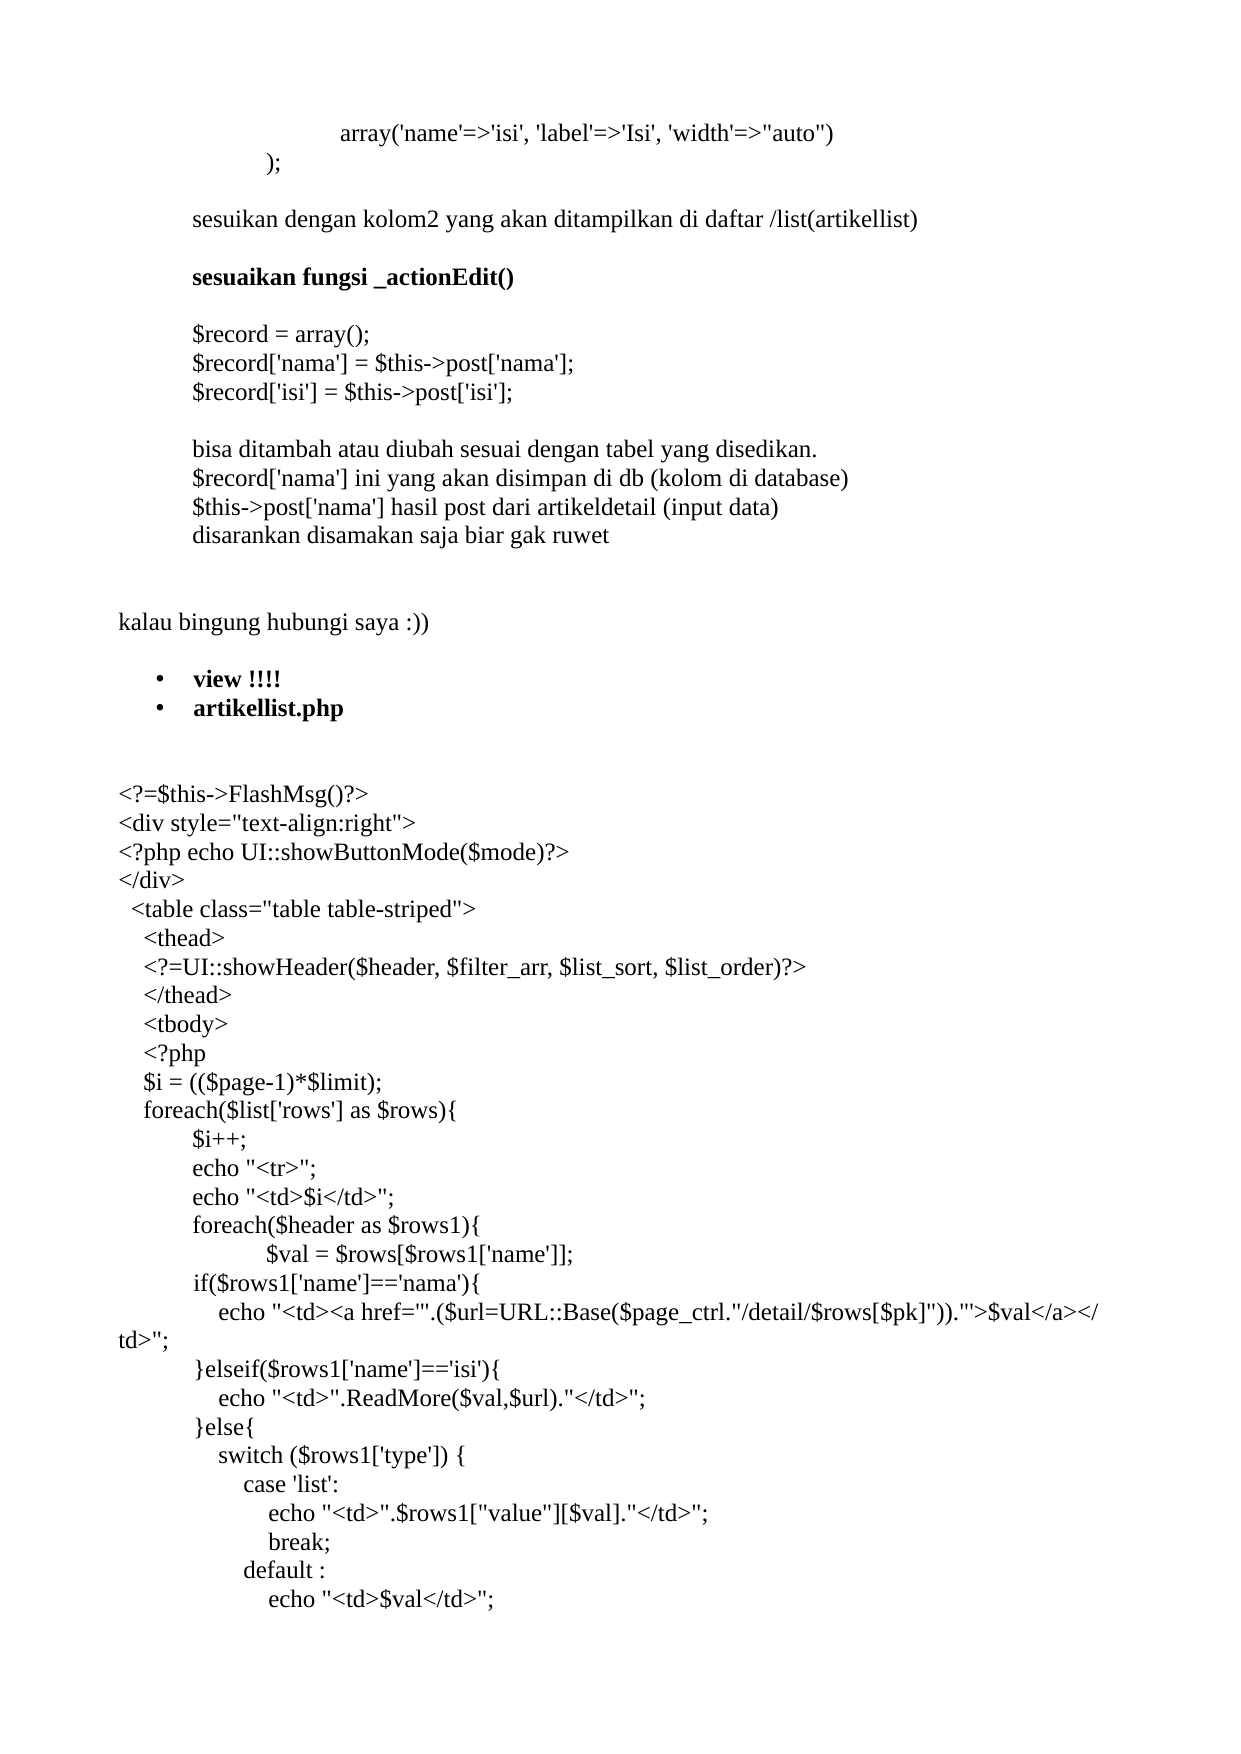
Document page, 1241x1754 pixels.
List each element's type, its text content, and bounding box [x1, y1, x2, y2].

text array('name'=>'isi', 'label'=>'Isi', 'width'=>"auto") [118, 118, 1122, 147]
text $val = $rows[$rows1['name']]; [118, 1239, 1122, 1268]
text <?php [118, 1038, 1122, 1067]
text default : [118, 1556, 1122, 1584]
text $i++; [118, 1124, 1122, 1153]
text <table class="table table-striped"> [118, 894, 1122, 923]
text <?=$this->FlashMsg()?> [118, 779, 1122, 808]
text </thead> [118, 981, 1122, 1009]
text ); [118, 147, 1122, 176]
text <tbody> [118, 1009, 1122, 1038]
text <thead> [118, 923, 1122, 952]
text sesuikan dengan kolom2 yang akan ditampilkan di daftar /list(artikellist) [118, 204, 1122, 233]
text echo "<td>$i</td>"; [118, 1182, 1122, 1211]
text break; [118, 1527, 1122, 1556]
text foreach($header as $rows1){ [118, 1211, 1122, 1239]
text echo "<tr>"; [118, 1153, 1122, 1182]
text $record['nama'] ini yang akan disimpan di db (kolom di database) [118, 463, 1122, 492]
text $record['isi'] = $this->post['isi']; [118, 377, 1122, 406]
text case 'list': [118, 1469, 1122, 1498]
list artikellist.php [156, 693, 1122, 722]
text <?php echo UI::showButtonMode($mode)?> [118, 837, 1122, 866]
text kalau bingung hubungi saya :)) [118, 607, 1122, 636]
text foreach($list['rows'] as $rows){ [118, 1096, 1122, 1124]
text sesuaikan fungsi _actionEdit() [118, 262, 1122, 291]
text echo "<td>".ReadMore($val,$url)."</td>"; [118, 1383, 1122, 1412]
text <?=UI::showHeader($header, $filter_arr, $list_sort, $list_order)?> [118, 952, 1122, 981]
text if($rows1['name']=='nama'){ [118, 1268, 1122, 1297]
text echo "<td>$val</td>"; [118, 1584, 1122, 1613]
text }elseif($rows1['name']=='isi'){ [118, 1354, 1122, 1383]
text $i = (($page-1)*$limit); [118, 1067, 1122, 1096]
list view !!!! [156, 664, 1122, 693]
text bisa ditambah atau diubah sesuai dengan tabel yang disedikan. [118, 434, 1122, 463]
text $record = array(); [118, 319, 1122, 348]
text </div> [118, 866, 1122, 894]
text echo "<td><a href='".($url=URL::Base($page_ctrl."/detail/$rows[$pk]"))."'>$val</a></td>"; [118, 1297, 1122, 1354]
text disarankan disamakan saja biar gak ruwet [118, 521, 1122, 549]
text $record['nama'] = $this->post['nama']; [118, 348, 1122, 377]
text $this->post['nama'] hasil post dari artikeldetail (input data) [118, 492, 1122, 521]
text }else{ [118, 1412, 1122, 1441]
text echo "<td>".$rows1["value"][$val]."</td>"; [118, 1498, 1122, 1527]
text switch ($rows1['type']) { [118, 1441, 1122, 1469]
text <div style="text-align:right"> [118, 808, 1122, 837]
